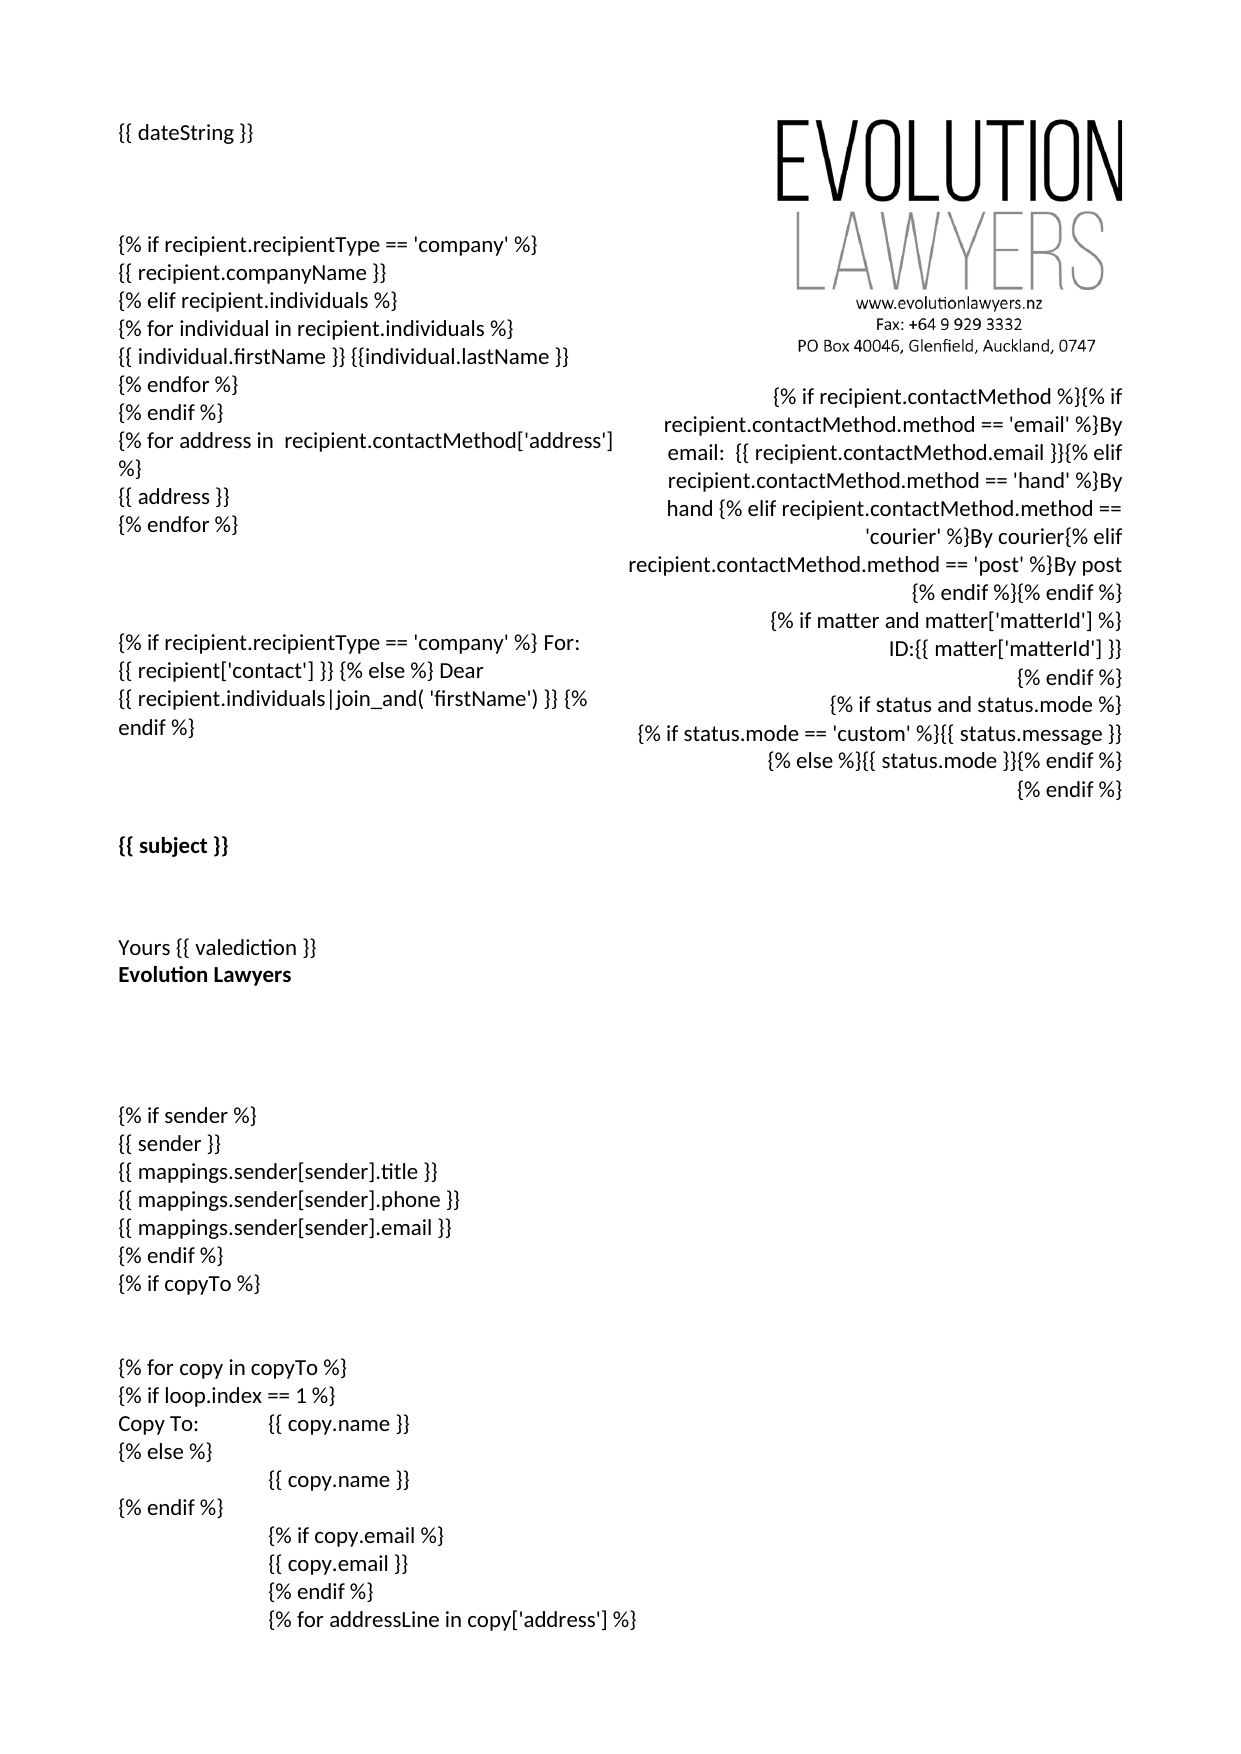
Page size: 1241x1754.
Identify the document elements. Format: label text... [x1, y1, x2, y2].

text {% else %} [118, 1437, 1122, 1465]
table_header Yours {{ valediction }} Evolution Lawyers {% if sender %} {{ sender }} {{ mappings.sender[sender].title }} {{ mappings.sender[sender].phone }} {{ mappings.sender[sender].email }} {% endif %} [118, 933, 1122, 1269]
text {% if copy.email %} [118, 1521, 1122, 1549]
picture [776, 118, 1123, 355]
subtitle {{ subject }} [118, 831, 1122, 859]
table_header {{ dateString }} {% if recipient.recipientType == 'company' %} {{ recipient.companyName }} {% elif recipient.individuals %} {% for individual in recipient.individuals %} {{ individual.firstName }} {{individual.lastName }} {% endfor %} {% endif %} {% for address in recipient.contactMethod['address'] %} {{ address }} {% endfor %} [118, 118, 620, 566]
text {{ copy.email }} [118, 1549, 1122, 1577]
table_cell {% if recipient.recipientType == 'company' %} For: {{ recipient['contact'] }} {% else %} Dear {{ recipient.individuals|join_and( 'firstName') }} {% endif %} [118, 566, 620, 803]
text {% for addressLine in copy['address'] %} [118, 1605, 1122, 1633]
text {% for copy in copyTo %} [118, 1353, 1122, 1381]
text {% endif %} [118, 1577, 1122, 1605]
text Copy To: {{ copy.name }} [118, 1409, 1122, 1437]
table_header {% if recipient.contactMethod %}{% if recipient.contactMethod.method == 'email' %}By email: {{ recipient.contactMethod.email }}{% elif recipient.contactMethod.method == 'hand' %}By hand {% elif recipient.contactMethod.method == 'courier' %}By courier{% elif recipient.contactMethod.method == 'post' %}By post {% endif %}{% endif %} {% if matter and matter['matterId'] %} ID:{{ matter['matterId'] }} {% endif %} {% if status and status.mode %} {% if status.mode == 'custom' %}{{ status.message }}{% else %}{{ status.mode }}{% endif %} {% endif %} [620, 118, 1122, 803]
text {{ copy.name }} [118, 1465, 1122, 1493]
text {% if copyTo %} [118, 1269, 1122, 1297]
text {% endif %} [118, 1493, 1122, 1521]
text {% if loop.index == 1 %} [118, 1381, 1122, 1409]
